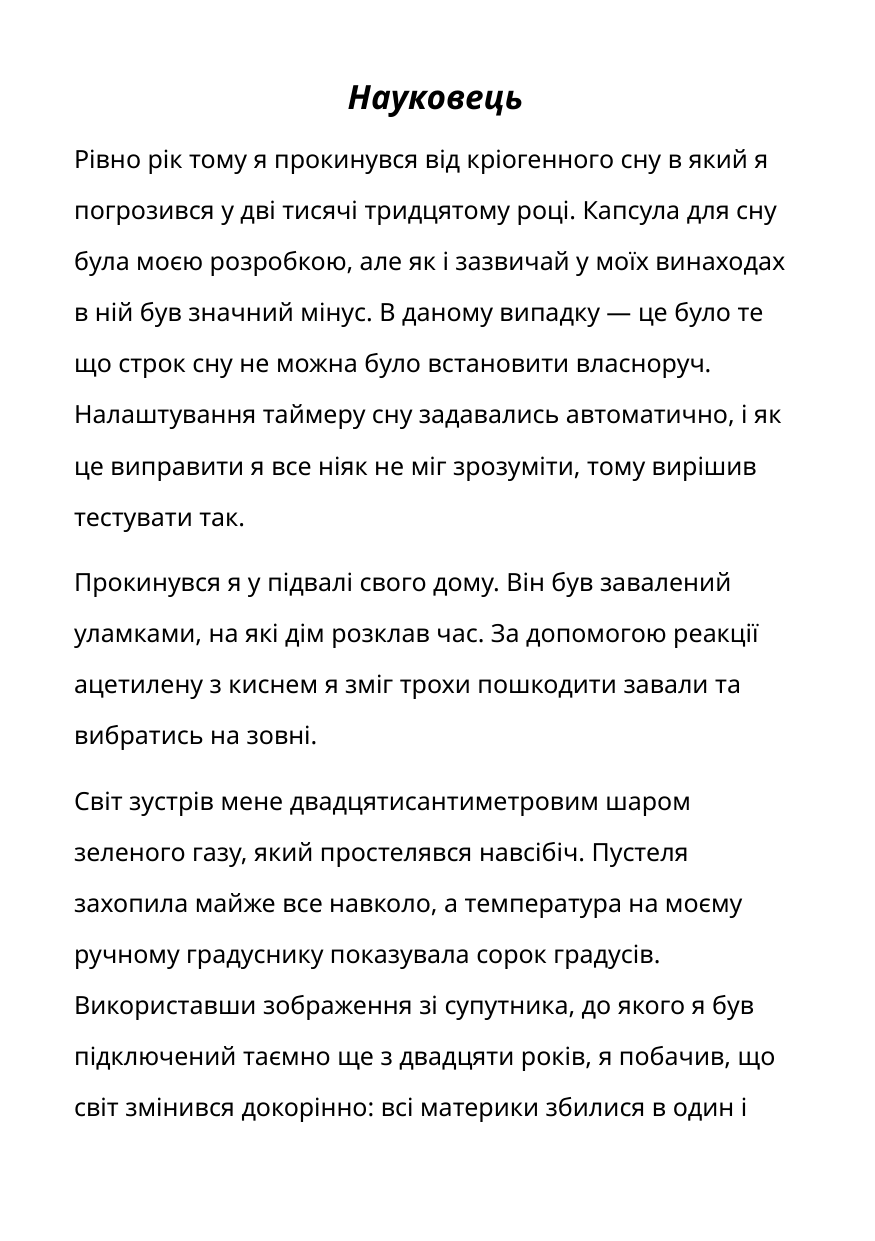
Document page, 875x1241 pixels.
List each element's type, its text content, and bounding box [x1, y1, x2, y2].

text Світ зустрів мене двадцятисантиметровим шаром зеленого газу, який простелявся навсібіч. Пустеля захопила майже все навколо, а температура на моєму ручному градуснику показувала сорок градусів. Використавши зображення зі супутника, до якого я був підключений таємно ще з двадцяти років, я побачив, що світ змінився докорінно: всі материки збилися в один і [74, 784, 800, 1124]
text Науковець [74, 74, 800, 119]
text Рівно рік тому я прокинувся від кріогенного сну в який я погрозився у дві тисячі тридцятому році. Капсула для сну була моєю розробкою, але як і зазвичай у моїх винаходах в ній був значний мінус. В даному випадку — це було те що строк сну не можна було встановити власноруч. Налаштування таймеру сну задавались автоматично, і як це виправити я все ніяк не міг зрозуміти, тому вирішив тестувати так. [74, 142, 800, 533]
text Прокинувся я у підвалі свого дому. Він був завалений уламками, на які дім розклав час. За допомогою реакції ацетилену з киснем я зміг трохи пошкодити завали та вибратись на зовні. [74, 565, 800, 752]
